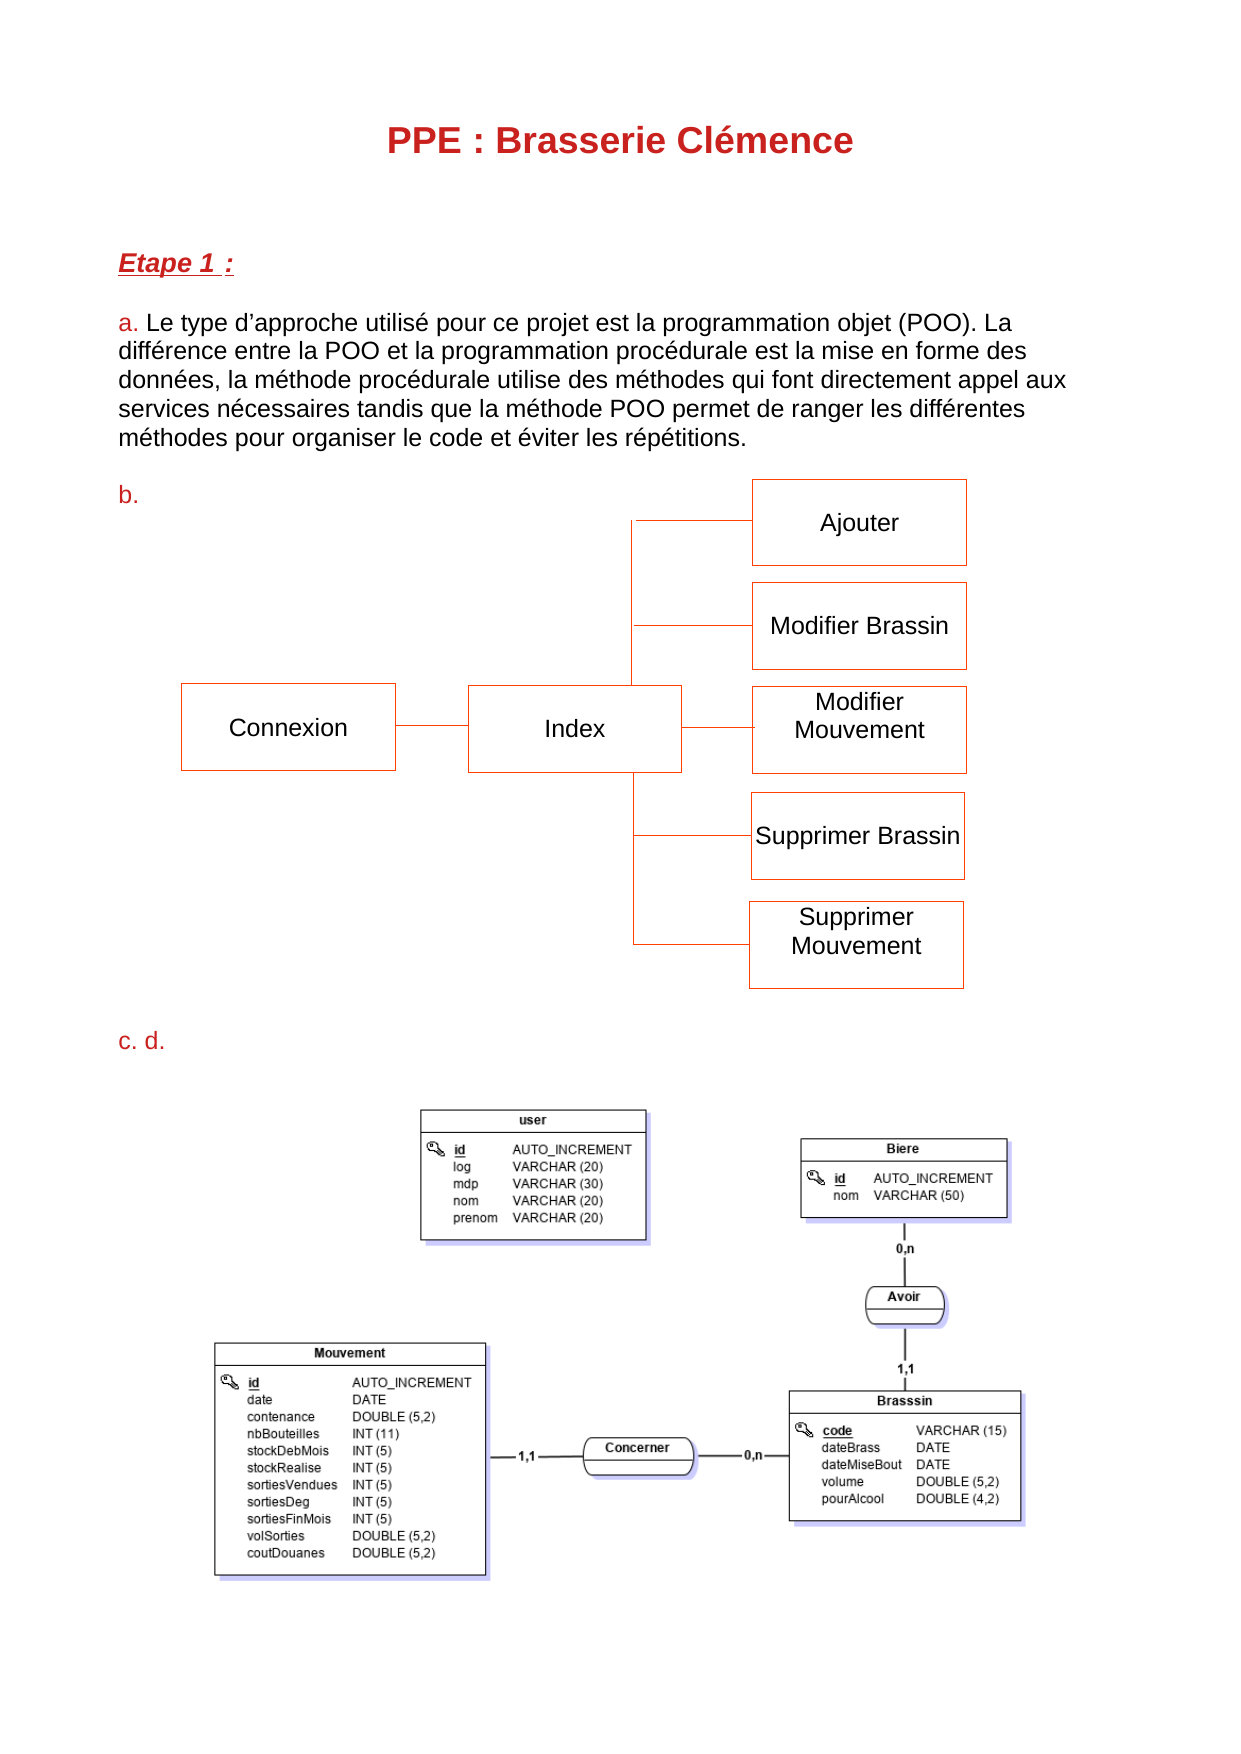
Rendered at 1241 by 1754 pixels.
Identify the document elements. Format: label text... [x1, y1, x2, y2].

picture [191, 1101, 1049, 1599]
text [753, 480, 966, 509]
text a. Le type d’approche utilisé pour ce projet est la programmation objet (POO). La différence entre la POO et la programmation procédurale est la mise en forme des données, la méthode procédurale utilise des méthodes qui font directement appel aux services nécessaires tandis que la méthode POO permet de ranger les différentes méthodes pour organiser le code et éviter les répétitions. [118, 307, 1122, 451]
text PPE : Brasserie Clémence [118, 118, 1122, 161]
text Etape 1 : [118, 247, 1122, 279]
text c. d. [118, 1026, 1122, 1055]
text [967, 480, 1122, 509]
text b. [118, 480, 752, 509]
